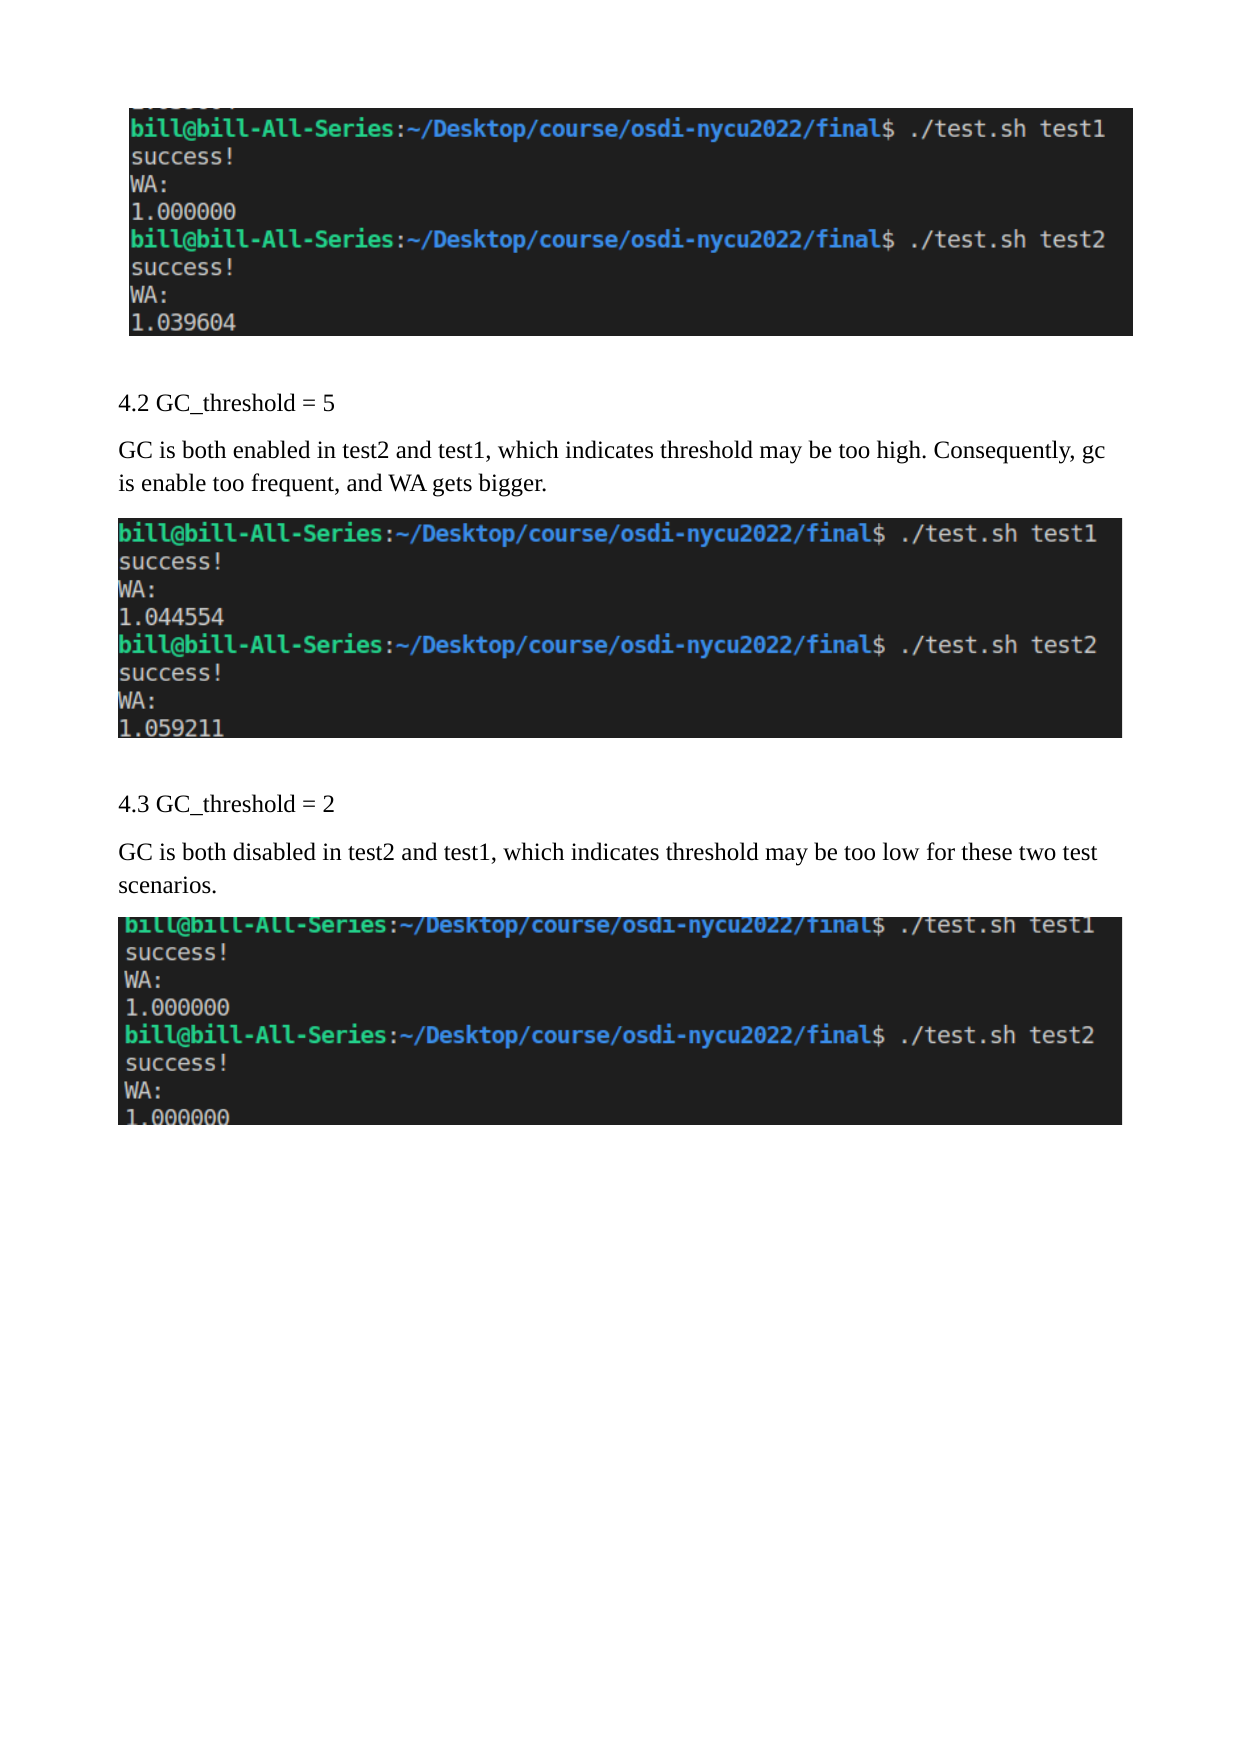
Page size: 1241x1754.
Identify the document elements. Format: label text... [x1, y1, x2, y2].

text 4.3 GC_threshold = 2 [118, 789, 1122, 818]
text GC is both enabled in test2 and test1, which indicates threshold may be too high. Consequently, gc is enable too frequent, and WA gets bigger. [118, 435, 1122, 497]
text GC is both disabled in test2 and test1, which indicates threshold may be too low for these two test scenarios. [118, 837, 1122, 899]
text 4.2 GC_threshold = 5 [118, 388, 1122, 416]
picture [129, 108, 1133, 336]
picture [118, 518, 1123, 738]
picture [118, 917, 1123, 1125]
